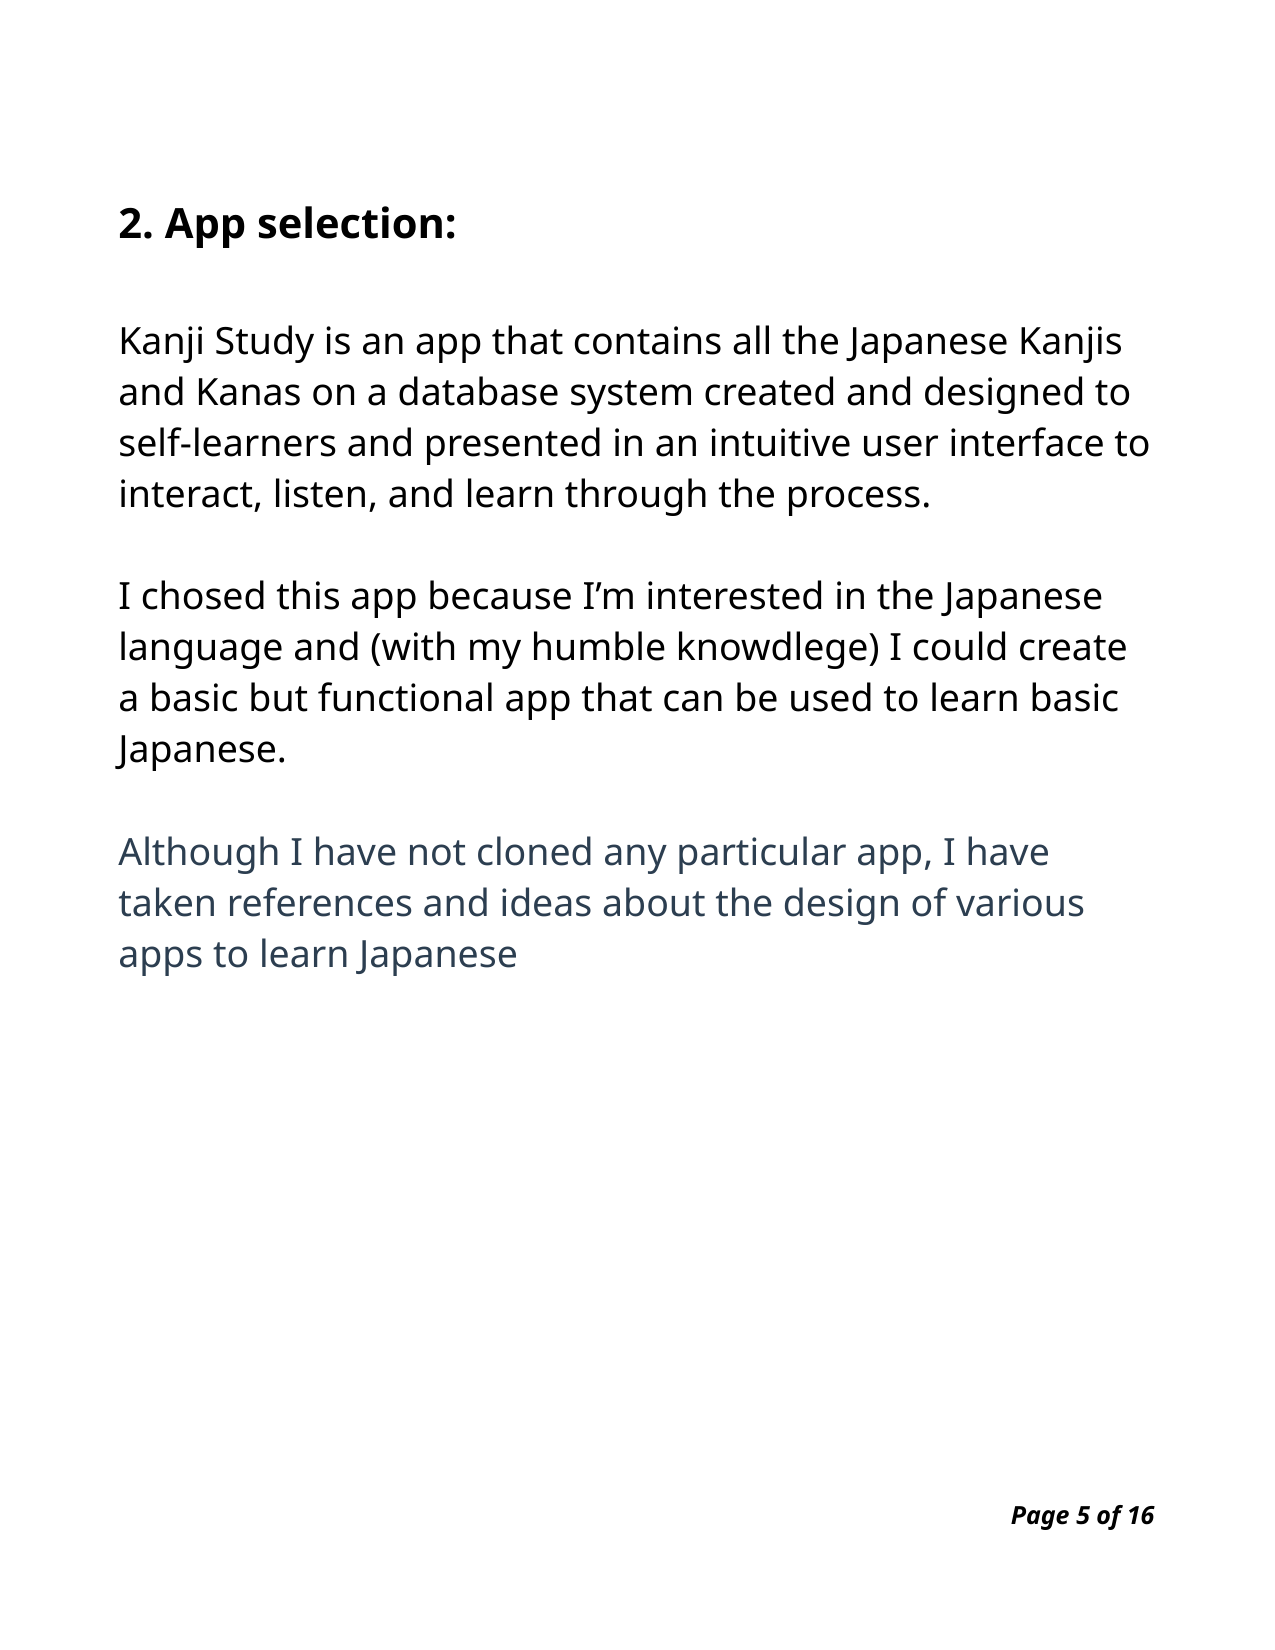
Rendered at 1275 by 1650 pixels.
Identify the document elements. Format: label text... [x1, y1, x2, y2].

subtitle 2. App selection: [118, 194, 1157, 251]
text Although I have not cloned any particular app, I have taken references and ideas about the design of various apps to learn Japanese [118, 825, 1157, 978]
text Kanji Study is an app that contains all the Japanese Kanjis and Kanas on a database system created and designed to self-learners and presented in an intuitive user interface to interact, listen, and learn through the process. [118, 314, 1157, 519]
text I chosed this app because I’m interested in the Japanese language and (with my humble knowdlege) I could create a basic but functional app that can be used to learn basic Japanese. [118, 570, 1157, 774]
